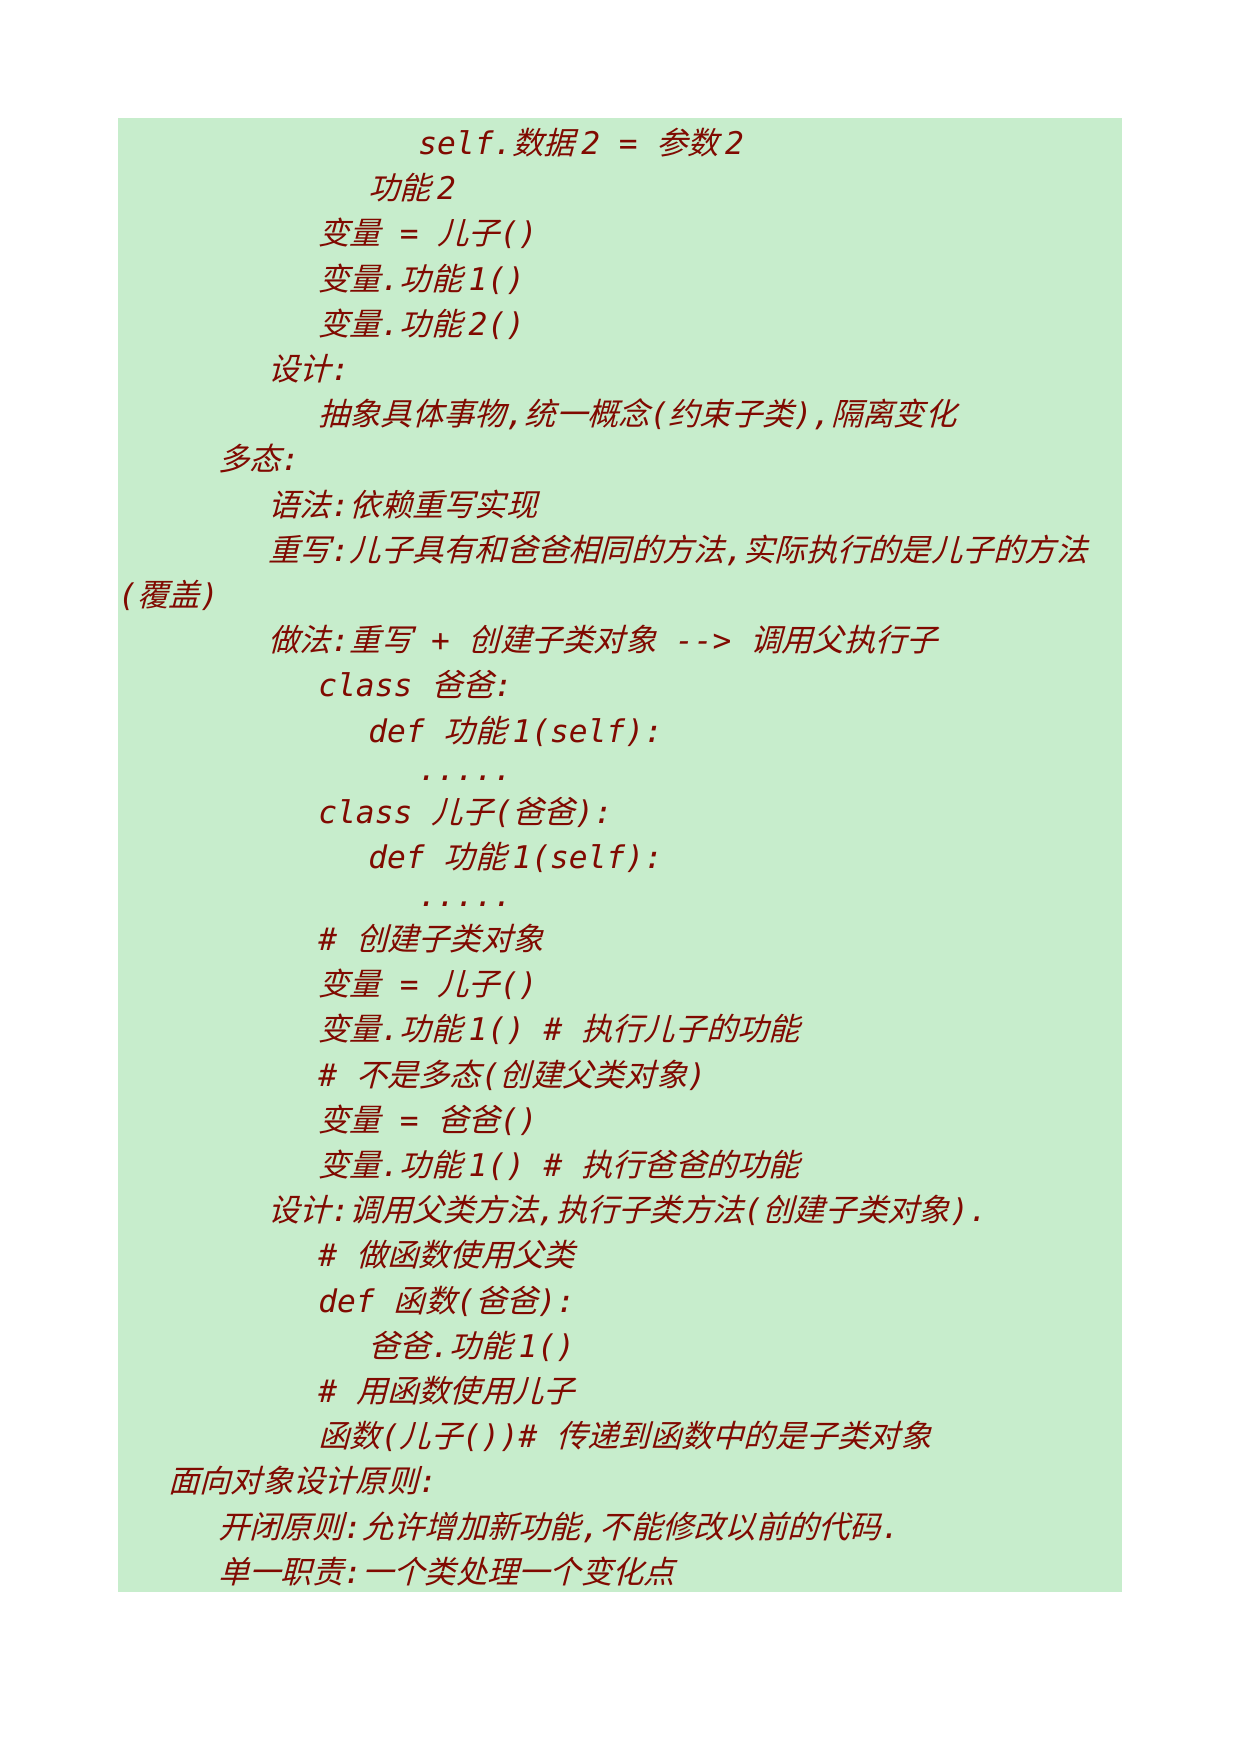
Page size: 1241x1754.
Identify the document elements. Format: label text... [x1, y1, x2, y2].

text 变量 = 爸爸() [118, 1095, 1122, 1140]
text class 爸爸: [118, 661, 1122, 706]
text 变量.功能1() # 执行儿子的功能 [118, 1004, 1122, 1050]
text # 创建子类对象 [118, 914, 1122, 959]
text 变量 = 儿子() [118, 208, 1122, 254]
text # 不是多态(创建父类对象) [118, 1050, 1122, 1095]
text ..... [118, 878, 1122, 914]
text self.数据2 = 参数2 [118, 118, 1122, 163]
text ..... [118, 751, 1122, 787]
text 爸爸.功能1() [118, 1321, 1122, 1366]
text def 函数(爸爸): [118, 1276, 1122, 1321]
text 面向对象设计原则: [118, 1457, 1122, 1502]
text 函数(儿子())# 传递到函数中的是子类对象 [118, 1411, 1122, 1457]
text 开闭原则:允许增加新功能,不能修改以前的代码. [118, 1502, 1122, 1547]
text 多态: [118, 434, 1122, 480]
text 功能2 [118, 163, 1122, 208]
text 重写:儿子具有和爸爸相同的方法,实际执行的是儿子的方法(覆盖) [118, 525, 1122, 615]
text def 功能1(self): [118, 706, 1122, 751]
text # 用函数使用儿子 [118, 1366, 1122, 1411]
text 抽象具体事物,统一概念(约束子类),隔离变化 [118, 389, 1122, 434]
text 变量 = 儿子() [118, 959, 1122, 1004]
text # 做函数使用父类 [118, 1231, 1122, 1276]
text 设计: [118, 344, 1122, 389]
text class 儿子(爸爸): [118, 787, 1122, 833]
text 变量.功能1() [118, 254, 1122, 299]
text 单一职责:一个类处理一个变化点 [118, 1547, 1122, 1592]
text 变量.功能1() # 执行爸爸的功能 [118, 1140, 1122, 1185]
text def 功能1(self): [118, 833, 1122, 878]
text 做法:重写 + 创建子类对象 --> 调用父执行子 [118, 615, 1122, 661]
text 设计:调用父类方法,执行子类方法(创建子类对象). [118, 1185, 1122, 1231]
text 语法:依赖重写实现 [118, 480, 1122, 525]
text 变量.功能2() [118, 299, 1122, 344]
